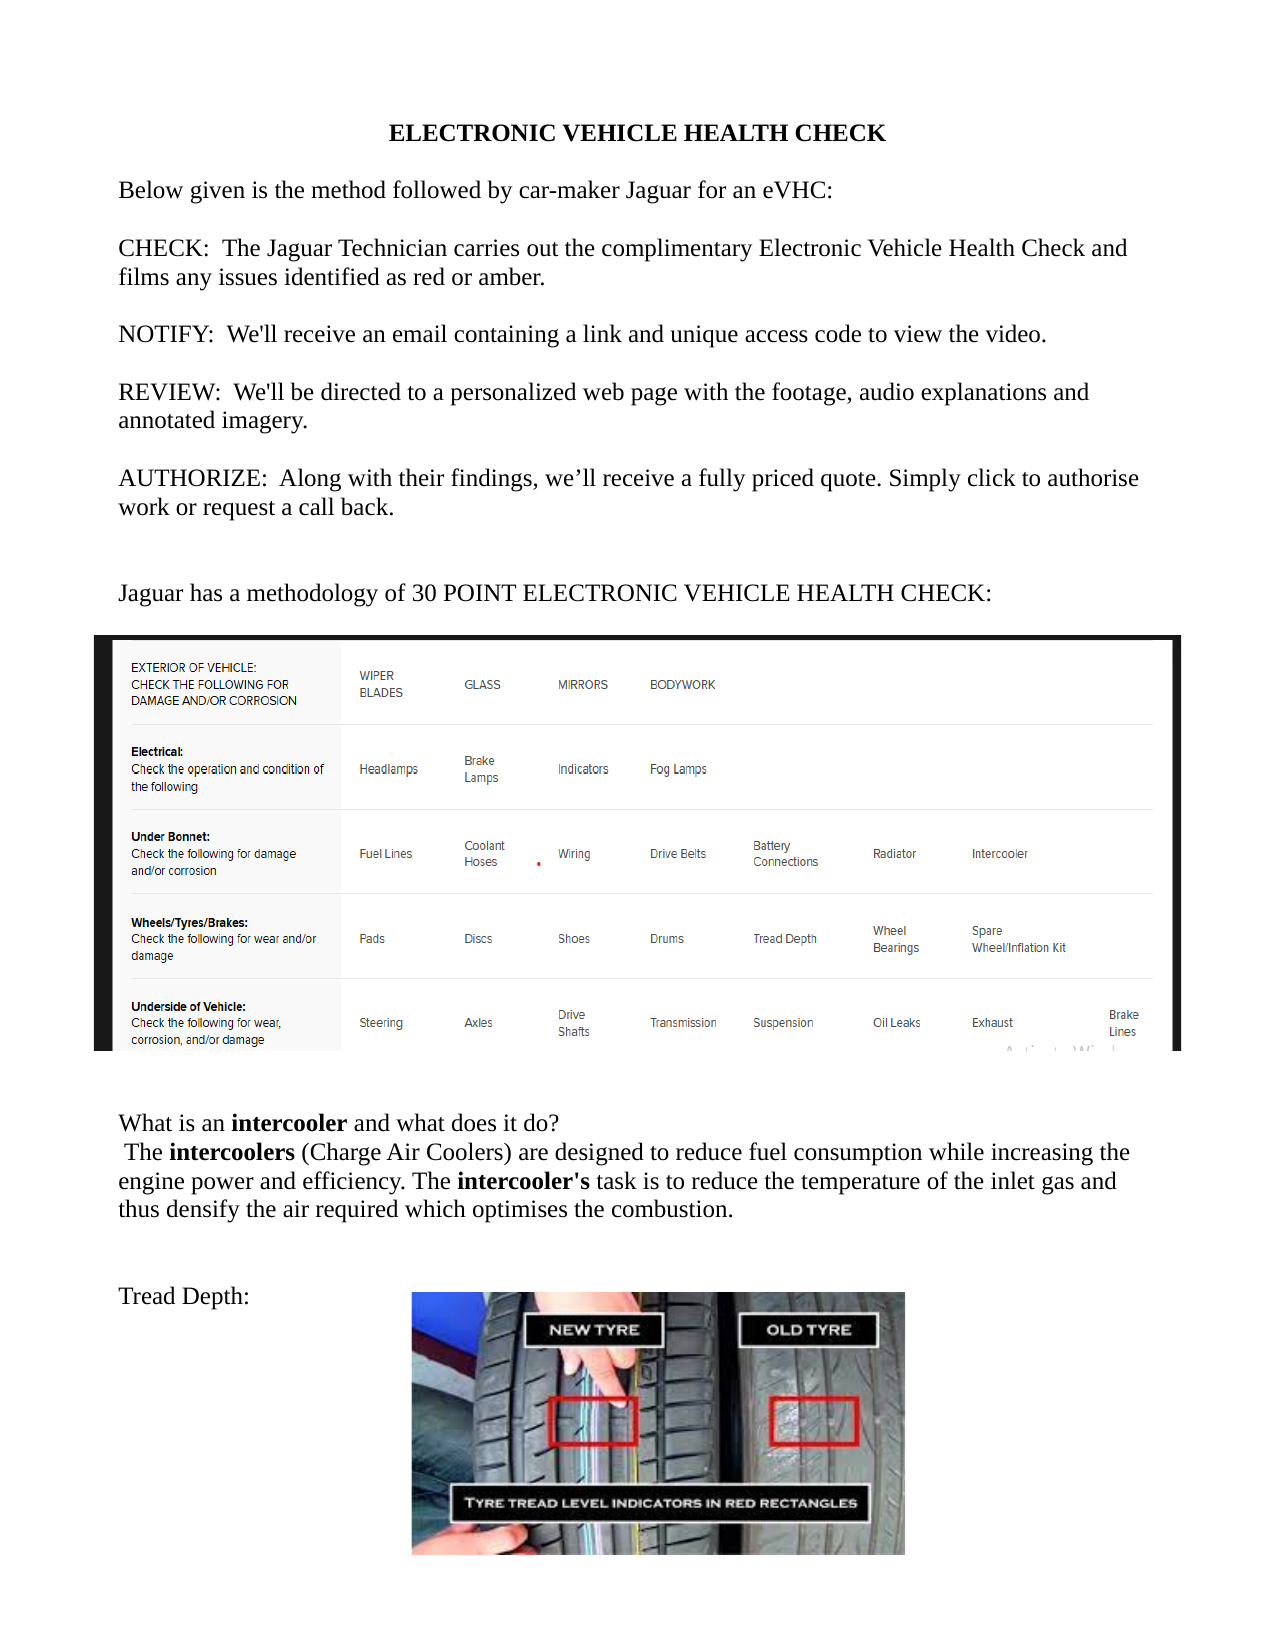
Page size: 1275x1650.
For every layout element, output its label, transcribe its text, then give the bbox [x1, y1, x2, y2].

text What is an intercooler and what does it do? [118, 1108, 1157, 1137]
text ELECTRONIC VEHICLE HEALTH CHECK [118, 118, 1157, 147]
text Below given is the method followed by car-maker Jaguar for an eVHC: [118, 176, 1157, 204]
text Jaguar has a methodology of 30 POINT ELECTRONIC VEHICLE HEALTH CHECK: [118, 578, 1157, 607]
text AUTHORIZE: Along with their findings, we’ll receive a fully priced quote. Simply click to authorise work or request a call back. [118, 463, 1157, 521]
picture [93, 635, 1182, 1051]
text CHECK: The Jaguar Technician carries out the complimentary Electronic Vehicle Health Check and films any issues identified as red or amber. [118, 233, 1157, 291]
picture [411, 1292, 906, 1555]
text REVIEW: We'll be directed to a personalized web page with the footage, audio explanations and annotated imagery. [118, 377, 1157, 434]
text NOTIFY: We'll receive an email containing a link and unique access code to view the video. [118, 319, 1157, 348]
text The intercoolers (Charge Air Coolers) are designed to reduce fuel consumption while increasing the engine power and efficiency. The intercooler's task is to reduce the temperature of the inlet gas and thus densify the air required which optimises the combustion. [118, 1137, 1157, 1223]
text Tread Depth: [118, 1281, 1157, 1309]
